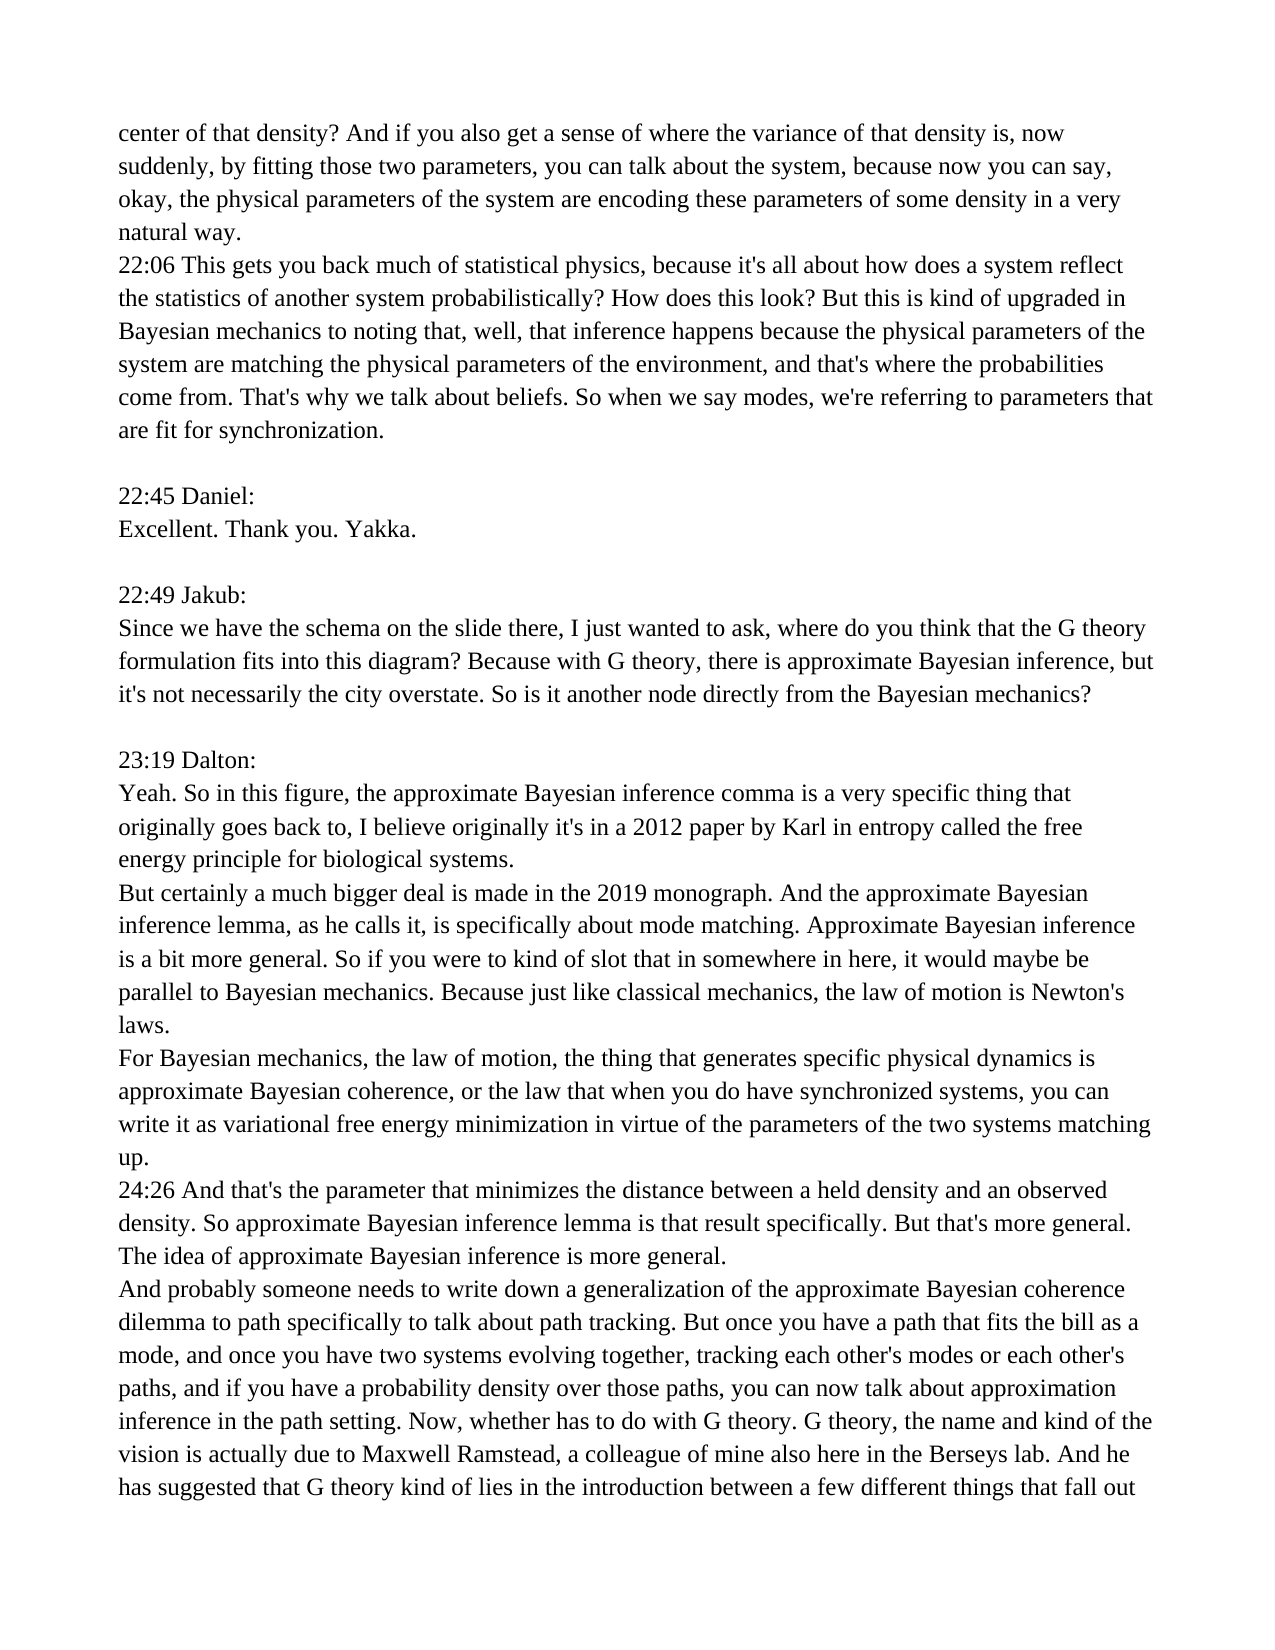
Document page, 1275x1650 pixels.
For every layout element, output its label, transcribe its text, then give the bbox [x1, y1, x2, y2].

text And probably someone needs to write down a generalization of the approximate Bayesian coherence dilemma to path specifically to talk about path tracking. But once you have a path that fits the bill as a mode, and once you have two systems evolving together, tracking each other's modes or each other's paths, and if you have a probability density over those paths, you can now talk about approximation inference in the path setting. Now, whether has to do with G theory. G theory, the name and kind of the vision is actually due to Maxwell Ramstead, a colleague of mine also here in the Berseys lab. And he has suggested that G theory kind of lies in the introduction between a few different things that fall out [118, 1274, 1157, 1501]
text 23:19 Dalton: [118, 746, 1157, 774]
text 22:49 Jakub: [118, 580, 1157, 609]
text Excellent. Thank you. Yakka. [118, 514, 1157, 543]
text 24:26 And that's the parameter that minimizes the distance between a held density and an observed density. So approximate Bayesian inference lemma is that result specifically. But that's more general. The idea of approximate Bayesian inference is more general. [118, 1175, 1157, 1269]
text But certainly a much bigger deal is made in the 2019 monograph. And the approximate Bayesian inference lemma, as he calls it, is specifically about mode matching. Approximate Bayesian inference is a bit more general. So if you were to kind of slot that in somewhere in here, it would maybe be parallel to Bayesian mechanics. Because just like classical mechanics, the law of motion is Newton's laws. [118, 878, 1157, 1038]
text center of that density? And if you also get a sense of where the variance of that density is, now suddenly, by fitting those two parameters, you can talk about the system, because now you can say, okay, the physical parameters of the system are encoding these parameters of some density in a very natural way. [118, 118, 1157, 246]
text Yeah. So in this figure, the approximate Bayesian inference comma is a very specific thing that originally goes back to, I believe originally it's in a 2012 paper by Karl in entropy called the free energy principle for biological systems. [118, 778, 1157, 873]
text 22:06 This gets you back much of statistical physics, because it's all about how does a system reflect the statistics of another system probabilistically? How does this look? But this is kind of upgraded in Bayesian mechanics to noting that, well, that inference happens because the physical parameters of the system are matching the physical parameters of the environment, and that's where the probabilities come from. That's why we talk about beliefs. So when we say modes, we're referring to parameters that are fit for synchronization. [118, 250, 1157, 444]
text 22:45 Daniel: [118, 481, 1157, 510]
text Since we have the schema on the slide there, I just wanted to ask, where do you think that the G theory formulation fits into this diagram? Because with G theory, there is approximate Bayesian inference, but it's not necessarily the city overstate. So is it another node directly from the Bayesian mechanics? [118, 613, 1157, 708]
text For Bayesian mechanics, the law of motion, the thing that generates specific physical dynamics is approximate Bayesian coherence, or the law that when you do have synchronized systems, you can write it as variational free energy minimization in virtue of the parameters of the two systems matching up. [118, 1043, 1157, 1171]
